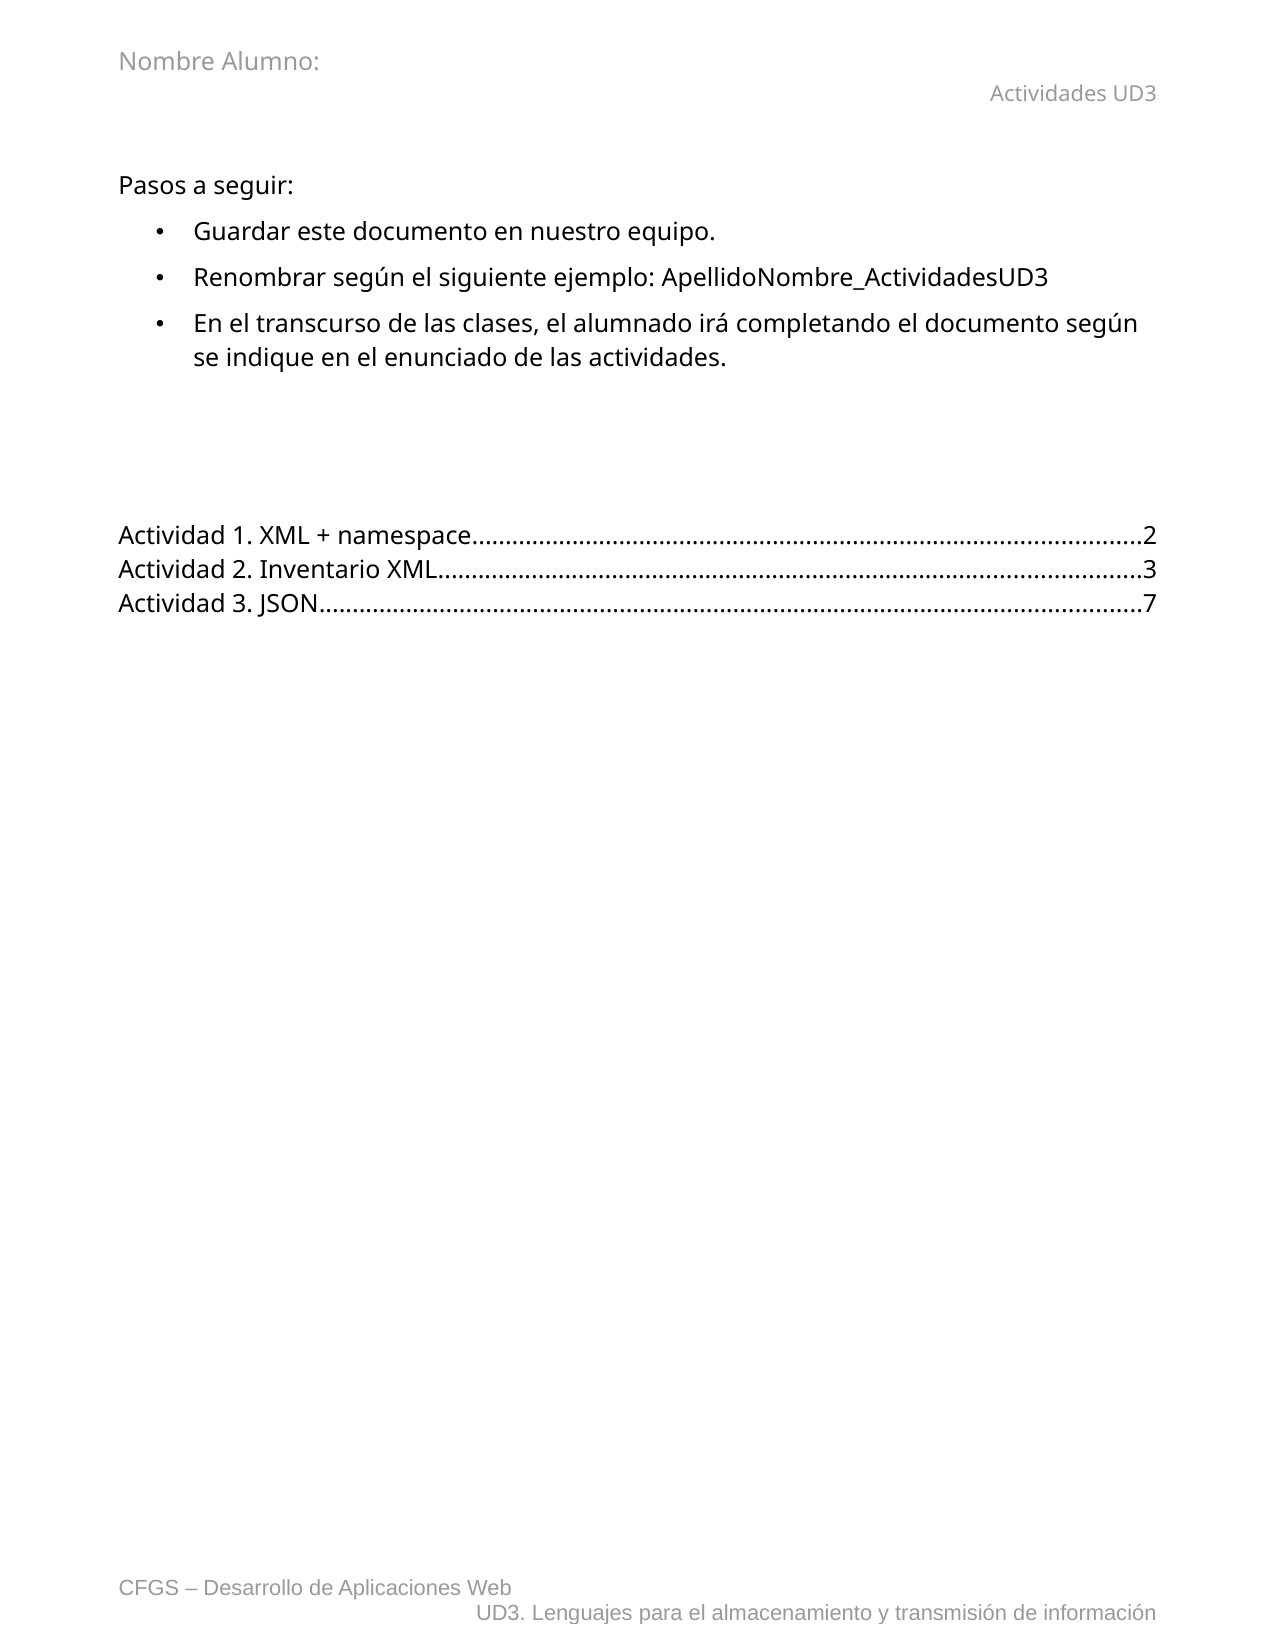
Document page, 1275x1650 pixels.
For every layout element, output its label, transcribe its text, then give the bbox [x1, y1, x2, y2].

text Actividad 3. JSON 7 [118, 586, 1157, 620]
list En el transcurso de las clases, el alumnado irá completando el documento según se indique en el enunciado de las actividades. [156, 305, 1157, 373]
list Guardar este documento en nuestro equipo. [156, 213, 1157, 247]
text Pasos a seguir: [118, 167, 1157, 201]
text Actividad 2. Inventario XML 3 [118, 552, 1157, 586]
list Renombrar según el siguiente ejemplo: ApellidoNombre_ActividadesUD3 [156, 259, 1157, 293]
text Actividad 1. XML + namespace 2 [118, 518, 1157, 552]
